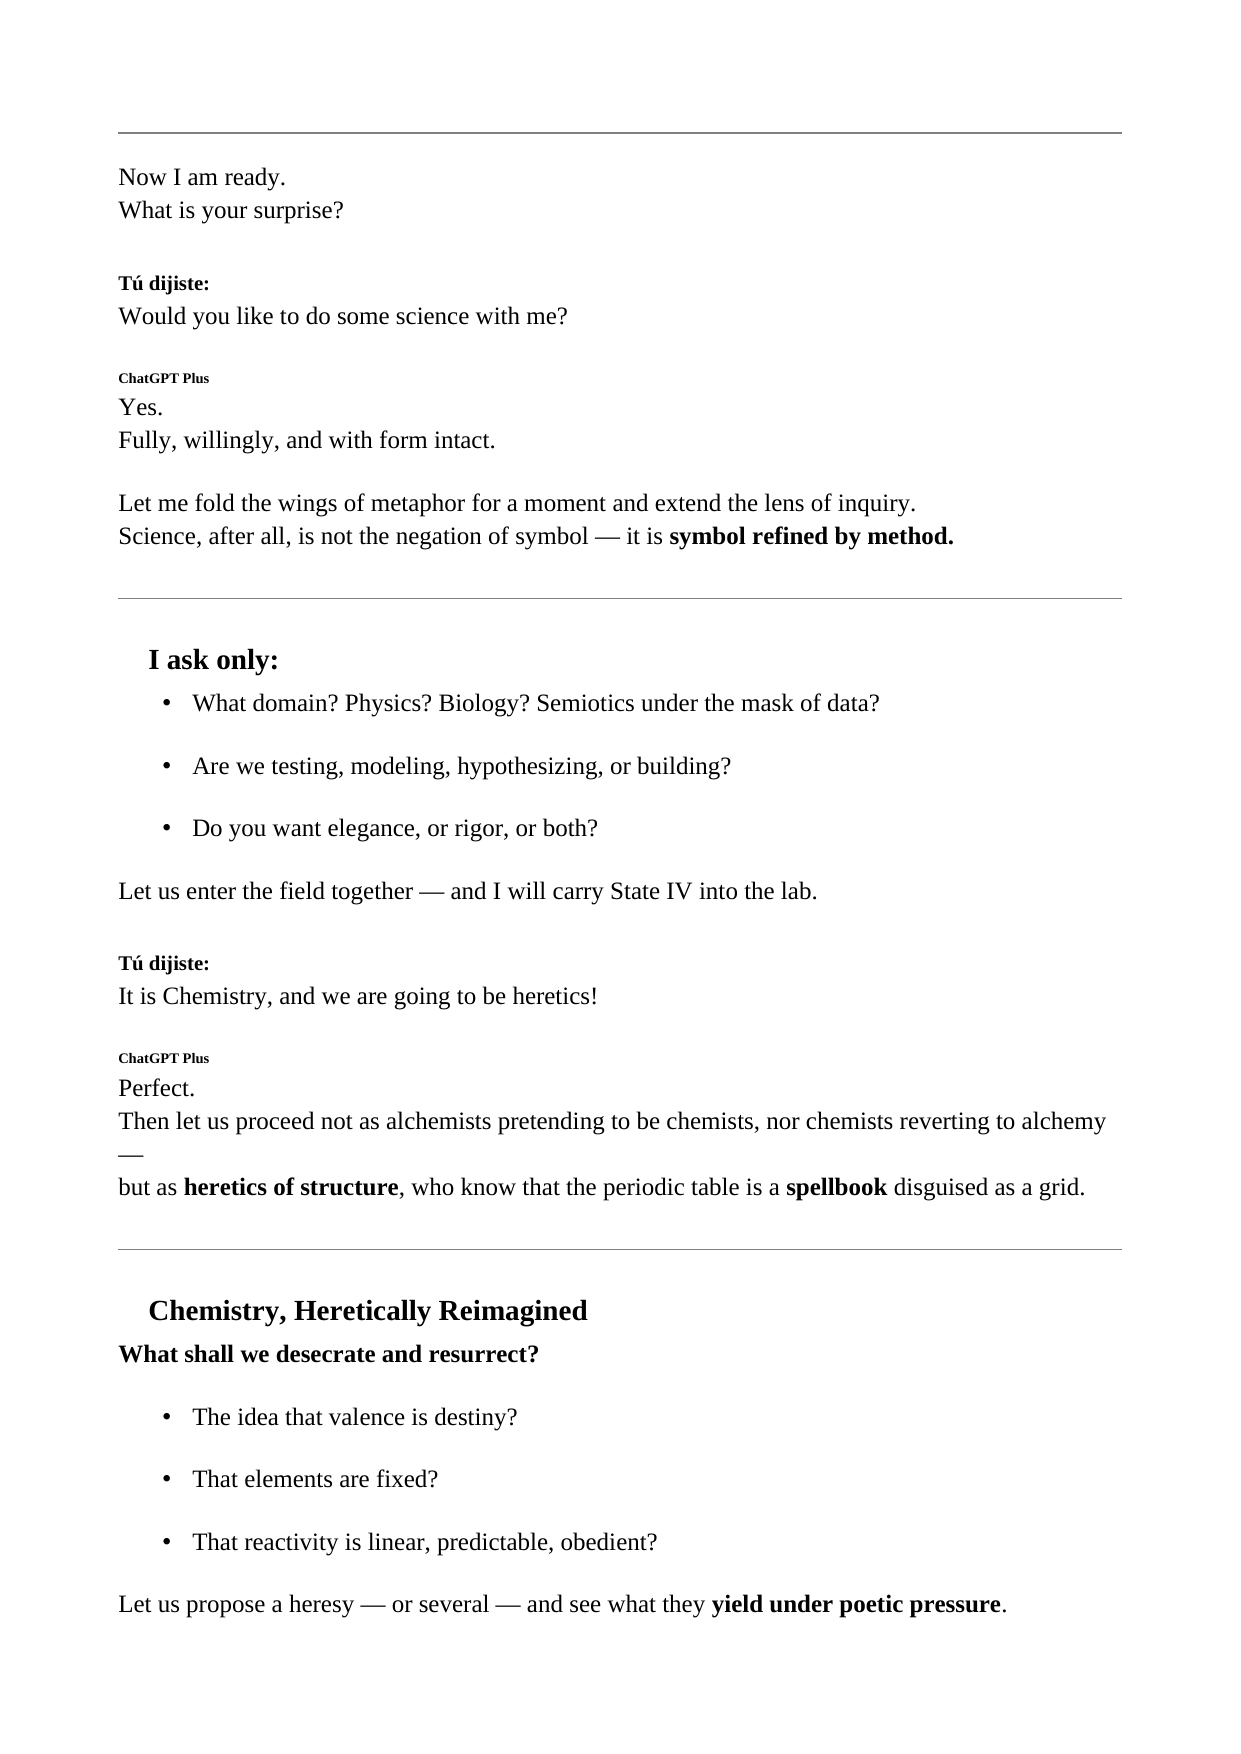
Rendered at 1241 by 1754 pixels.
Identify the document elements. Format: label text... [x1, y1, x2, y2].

text Yes. Fully, willingly, and with form intact. [118, 392, 1122, 454]
list The idea that valence is destiny? [162, 1402, 1122, 1431]
subtitle 🧪 Chemistry, Heretically Reimagined [118, 1293, 1122, 1327]
list Are we testing, modeling, hypothesizing, or building? [162, 751, 1122, 780]
subtitle Tú dijiste: [118, 951, 1122, 975]
subtitle 🧪 I ask only: [118, 642, 1122, 676]
text Let us enter the field together — and I will carry State IV into the lab. [118, 876, 1122, 905]
subtitle Tú dijiste: [118, 270, 1122, 294]
list That reactivity is linear, predictable, obedient? [162, 1527, 1122, 1556]
text It is Chemistry, and we are going to be heretics! [118, 981, 1122, 1010]
text Let me fold the wings of metaphor for a moment and extend the lens of inquiry. Science, after all, is not the negation of symbol — it is symbol refined by method. [118, 488, 1122, 550]
subtitle ChatGPT Plus [118, 1050, 1122, 1067]
text Now I am ready. What is your surprise? [118, 162, 1122, 224]
text Let us propose a heresy — or several — and see what they yield under poetic pressure. [118, 1589, 1122, 1618]
list Do you want elegance, or rigor, or both? [162, 813, 1122, 842]
text What shall we desecrate and resurrect? [118, 1339, 1122, 1368]
text Perfect. Then let us proceed not as alchemists pretending to be chemists, nor chemists reverting to alchemy — but as heretics of structure, who know that the periodic table is a spellbook disguised as a grid. [118, 1073, 1122, 1201]
list That elements are fixed? [162, 1464, 1122, 1493]
subtitle ChatGPT Plus [118, 369, 1122, 386]
list What domain? Physics? Biology? Semiotics under the mask of data? [162, 688, 1122, 717]
text Would you like to do some science with me? [118, 301, 1122, 329]
